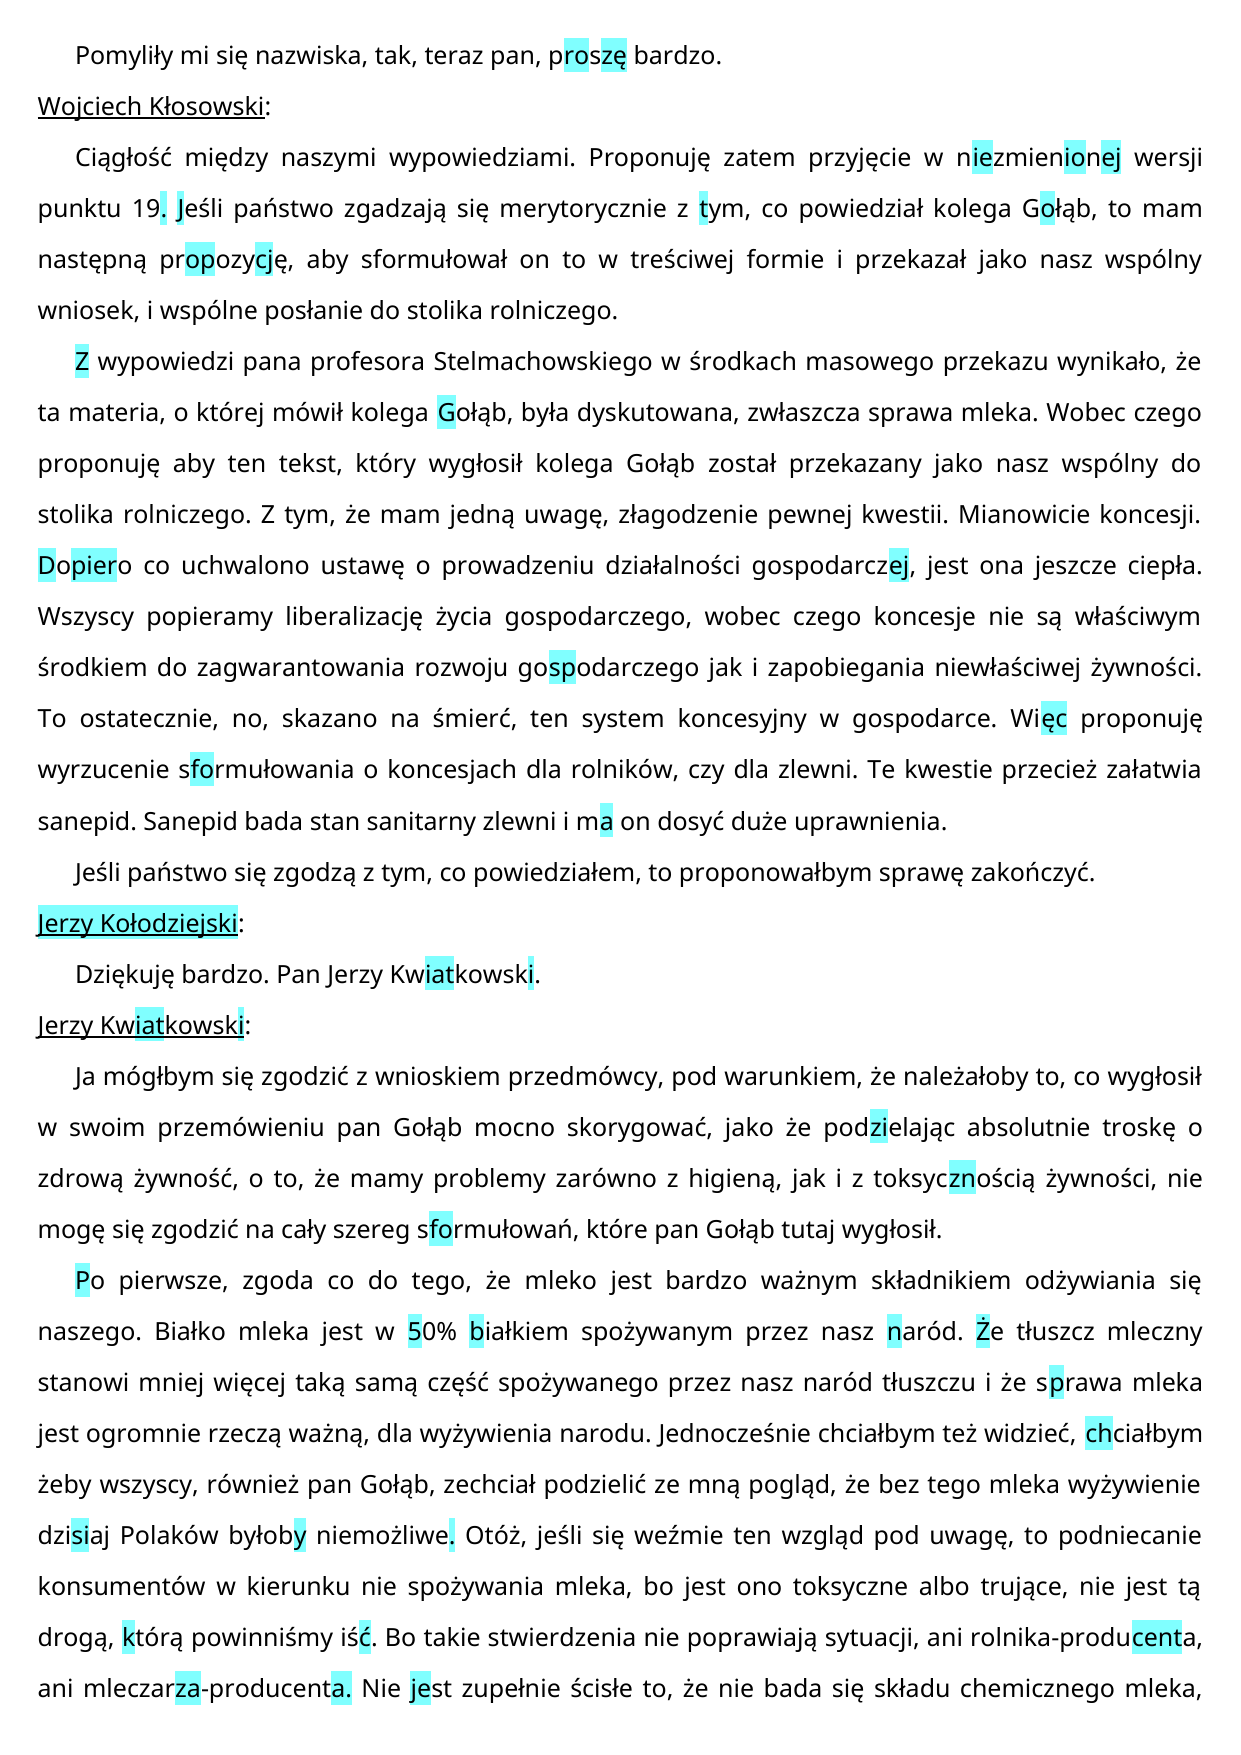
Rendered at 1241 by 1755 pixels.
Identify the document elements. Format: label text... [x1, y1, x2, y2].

text Jerzy Kołodziejski: [37, 905, 1203, 939]
text Wojciech Kłosowski: [37, 88, 1203, 123]
text Jeśli państwo się zgodzą z tym, co powiedziałem, to proponowałbym sprawę zakończyć. [37, 854, 1203, 888]
text Dziękuję bardzo. Pan Jerzy Kwiatkowski. [37, 956, 1203, 990]
text Ja mógłbym się zgodzić z wnioskiem przedmówcy, pod warunkiem, że należałoby to, co wygłosił w swoim przemówieniu pan Gołąb mocno skorygować, jako że podzielając absolutnie troskę o zdrową żywność, o to, że mamy problemy zarówno z higieną, jak i z toksycznością żywności, nie mogę się zgodzić na cały szereg sformułowań, które pan Gołąb tutaj wygłosił. [37, 1058, 1203, 1246]
text Ciągłość między naszymi wypowiedziami. Proponuję zatem przyjęcie w niezmienionej wersji punktu 19. Jeśli państwo zgadzają się merytorycznie z tym, co powiedział kolega Gołąb, to mam następną propozycję, aby sformułował on to w treściwej formie i przekazał jako nasz wspólny wniosek, i wspólne posłanie do stolika rolniczego. [37, 139, 1203, 327]
text Jerzy Kwiatkowski: [37, 1007, 1203, 1041]
text Z wypowiedzi pana profesora Stelmachowskiego w środkach masowego przekazu wynikało, że ta materia, o której mówił kolega Gołąb, była dyskutowana, zwłaszcza sprawa mleka. Wobec czego proponuję aby ten tekst, który wygłosił kolega Gołąb został przekazany jako nasz wspólny do stolika rolniczego. Z tym, że mam jedną uwagę, złagodzenie pewnej kwestii. Mianowicie koncesji. Dopiero co uchwalono ustawę o prowadzeniu działalności gospodarczej, jest ona jeszcze ciepła. Wszyscy popieramy liberalizację życia gospodarczego, wobec czego koncesje nie są właściwym środkiem do zagwarantowania rozwoju gospodarczego jak i zapobiegania niewłaściwej żywności. To ostatecznie, no, skazano na śmierć, ten system koncesyjny w gospodarce. Więc proponuję wyrzucenie sformułowania o koncesjach dla rolników, czy dla zlewni. Te kwestie przecież załatwia sanepid. Sanepid bada stan sanitarny zlewni i ma on dosyć duże uprawnienia. [37, 344, 1203, 837]
text Po pierwsze, zgoda co do tego, że mleko jest bardzo ważnym składnikiem odżywiania się naszego. Białko mleka jest w 50% białkiem spożywanym przez nasz naród. Że tłuszcz mleczny stanowi mniej więcej taką samą część spożywanego przez nasz naród tłuszczu i że sprawa mleka jest ogromnie rzeczą ważną, dla wyżywienia narodu. Jednocześnie chciałbym też widzieć, chciałbym żeby wszyscy, również pan Gołąb, zechciał podzielić ze mną pogląd, że bez tego mleka wyżywienie dzisiaj Polaków byłoby niemożliwe. Otóż, jeśli się weźmie ten wzgląd pod uwagę, to podniecanie konsumentów w kierunku nie spożywania mleka, bo jest ono toksyczne albo trujące, nie jest tą drogą, którą powinniśmy iść. Bo takie stwierdzenia nie poprawiają sytuacji, ani rolnika-producenta, ani mleczarza-producenta. Nie jest zupełnie ścisłe to, że nie bada się składu chemicznego mleka, [37, 1262, 1203, 1705]
text Pomyliły mi się nazwiska, tak, teraz pan, proszę bardzo. [37, 37, 1203, 72]
